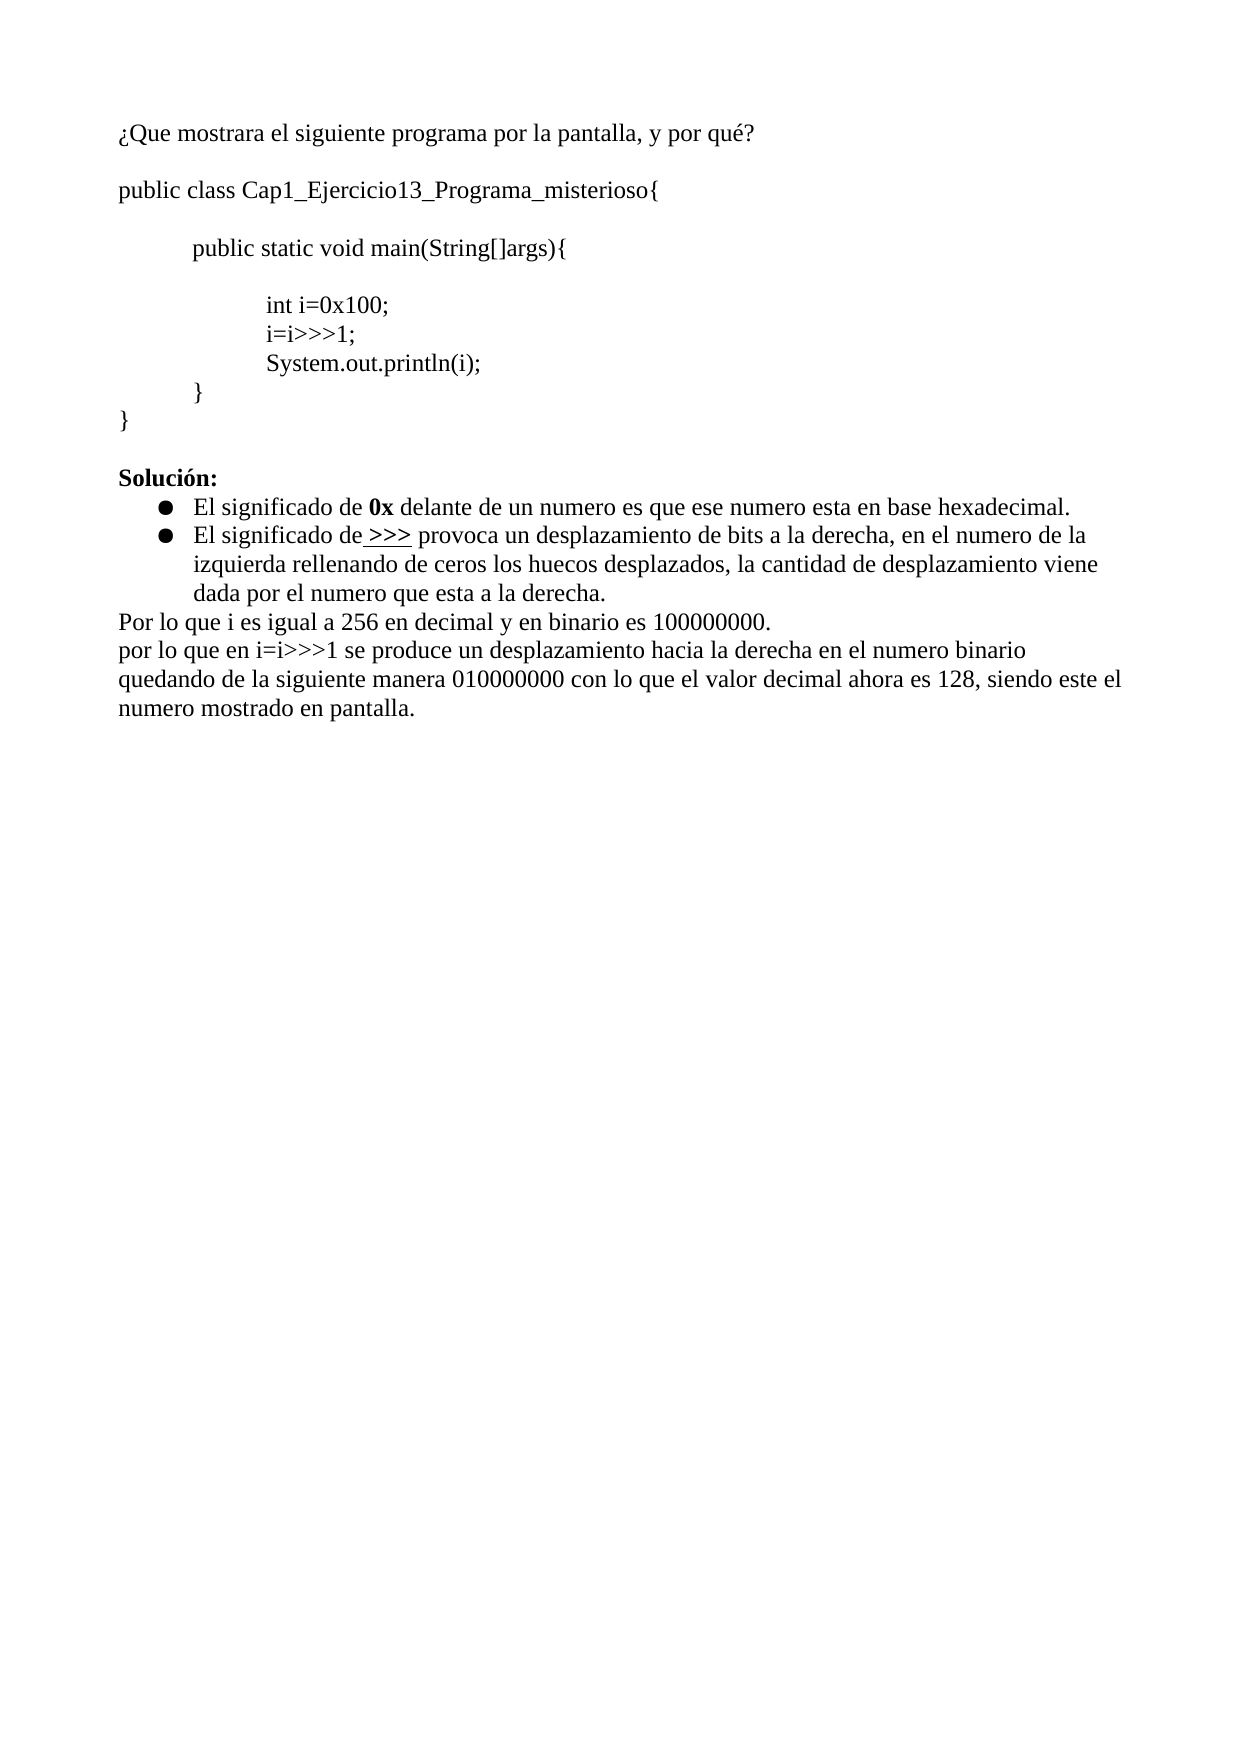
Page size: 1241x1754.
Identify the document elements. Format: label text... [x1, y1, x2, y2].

text ¿Que mostrara el siguiente programa por la pantalla, y por qué? [118, 118, 1122, 147]
list El significado de >>> provoca un desplazamiento de bits a la derecha, en el numero de la izquierda rellenando de ceros los huecos desplazados, la cantidad de desplazamiento viene dada por el numero que esta a la derecha. [156, 521, 1122, 607]
list El significado de 0x delante de un numero es que ese numero esta en base hexadecimal. [156, 492, 1122, 521]
text i=i>>>1; [118, 319, 1122, 348]
text System.out.println(i); [118, 348, 1122, 377]
text int i=0x100; [118, 291, 1122, 319]
text } [118, 377, 1122, 406]
text public class Cap1_Ejercicio13_Programa_misterioso{ [118, 176, 1122, 204]
text public static void main(String[]args){ [118, 233, 1122, 262]
text } [118, 406, 1122, 434]
text Por lo que i es igual a 256 en decimal y en binario es 100000000. [118, 607, 1122, 636]
text Solución: [118, 463, 1122, 492]
text por lo que en i=i>>>1 se produce un desplazamiento hacia la derecha en el numero binario quedando de la siguiente manera 010000000 con lo que el valor decimal ahora es 128, siendo este el numero mostrado en pantalla. [118, 636, 1122, 722]
